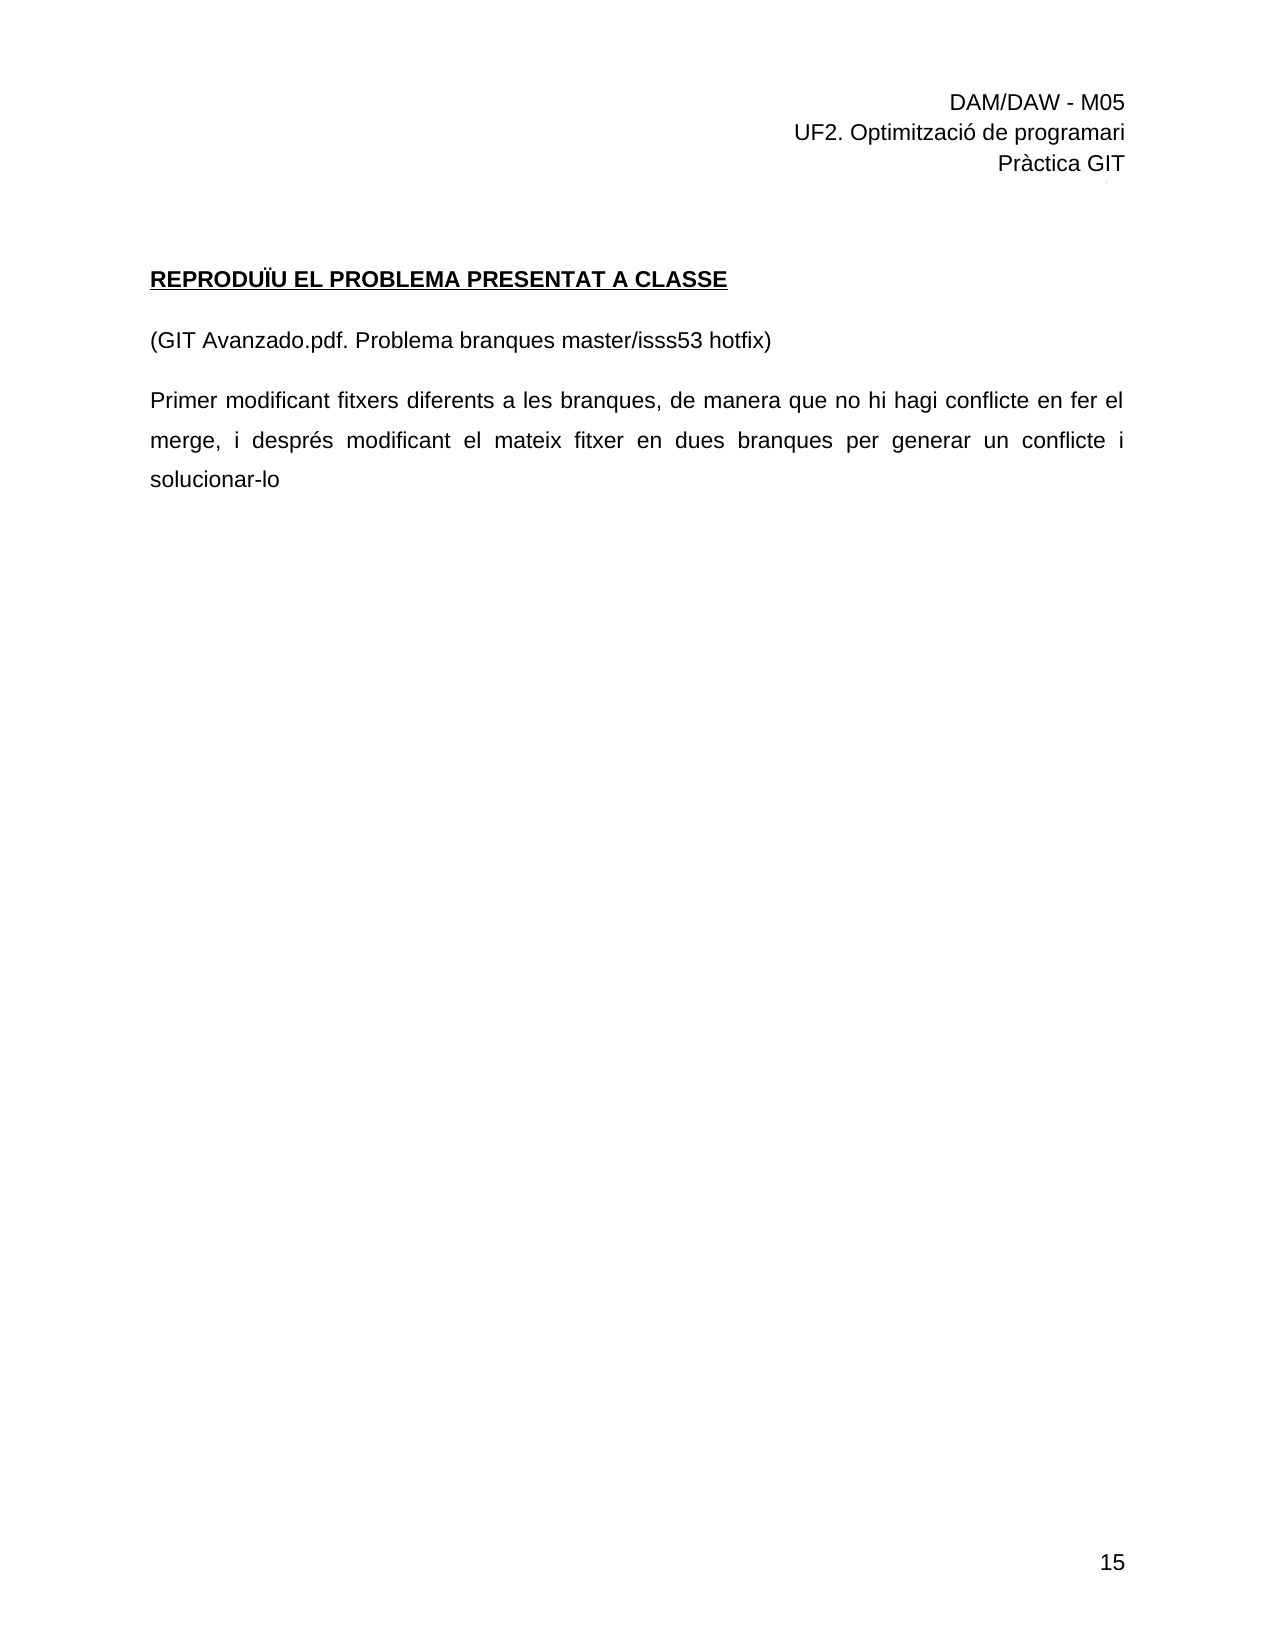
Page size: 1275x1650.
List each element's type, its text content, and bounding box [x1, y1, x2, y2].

text REPRODUÏU EL PROBLEMA PRESENTAT A CLASSE [150, 266, 1125, 293]
text Primer modificant fitxers diferents a les branques, de manera que no hi hagi conflicte en fer el merge, i després modificant el mateix fitxer en dues branques per generar un conflicte i solucionar-lo [150, 387, 1125, 492]
text (GIT Avanzado.pdf. Problema branques master/isss53 hotfix) [150, 327, 1125, 353]
